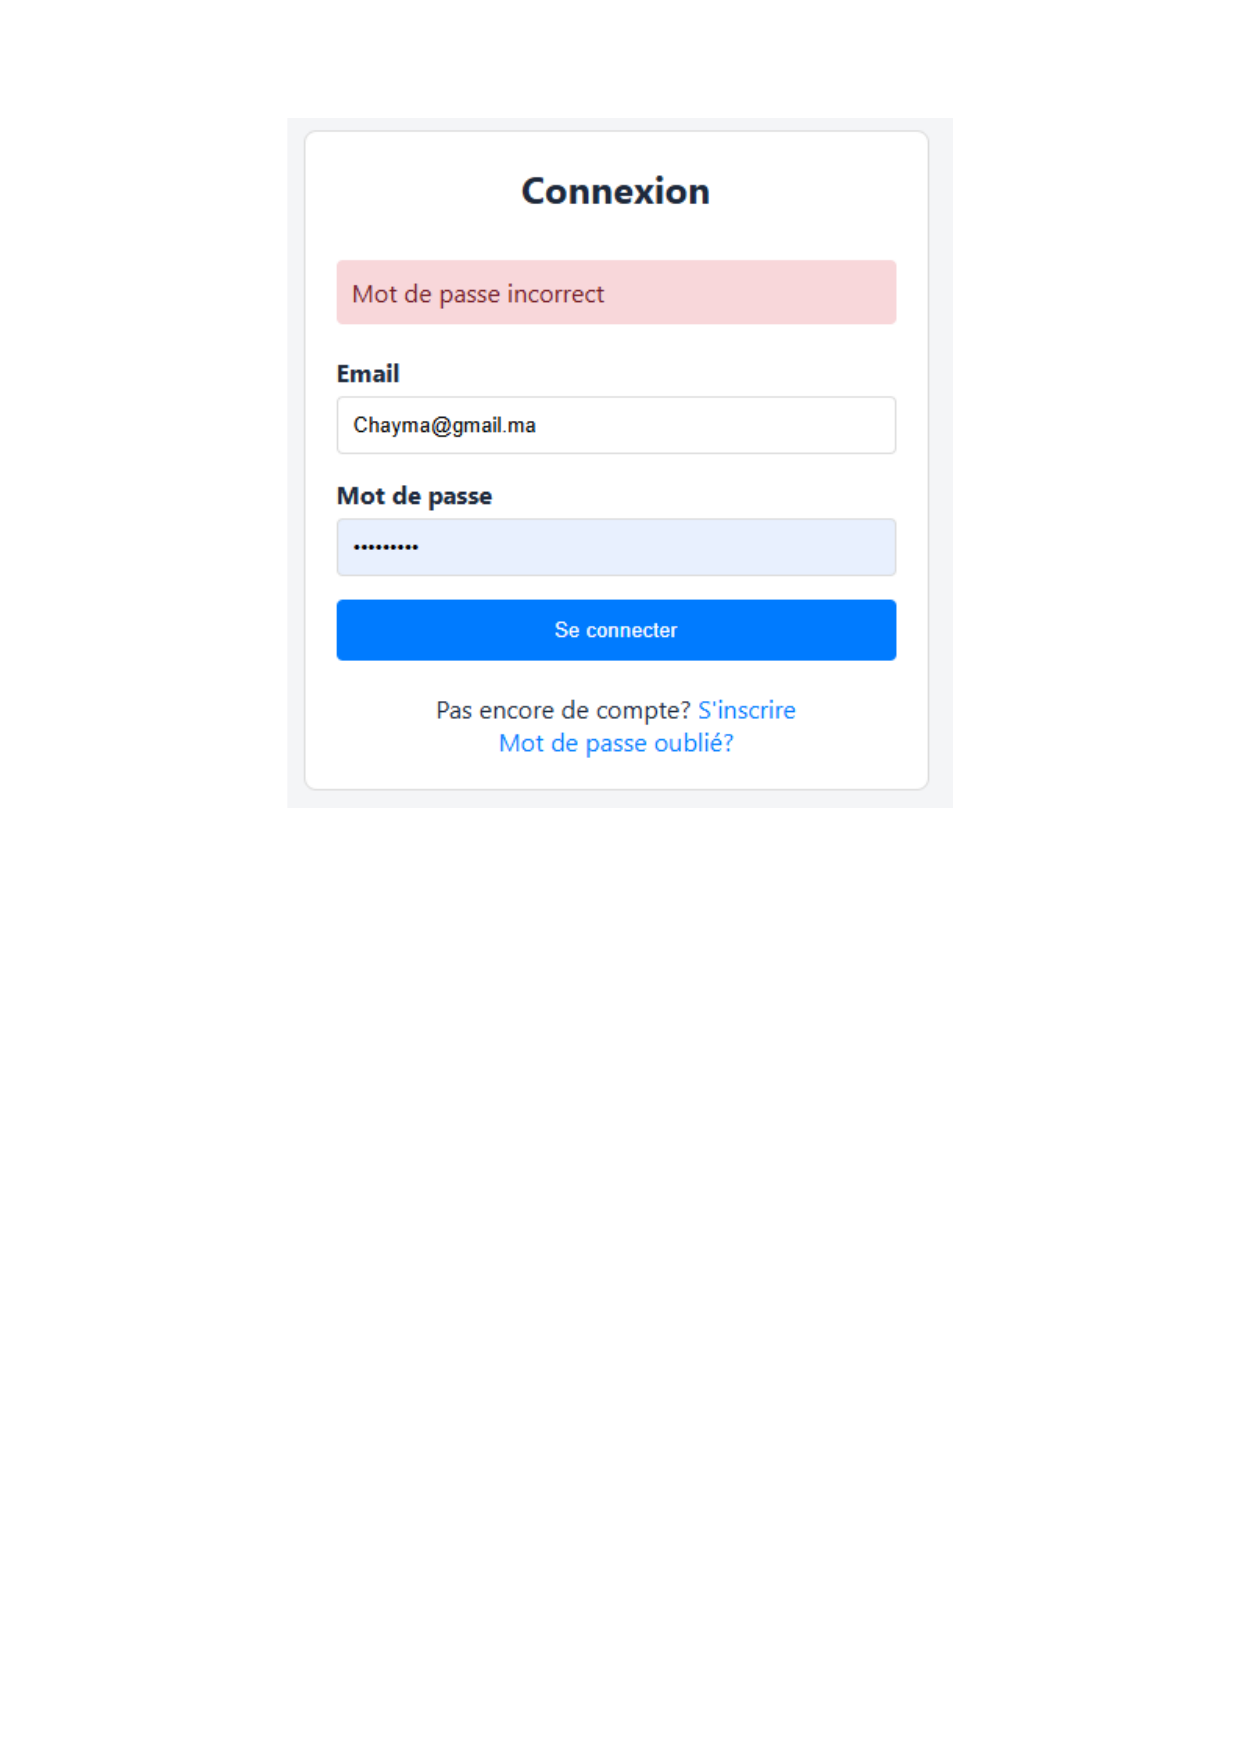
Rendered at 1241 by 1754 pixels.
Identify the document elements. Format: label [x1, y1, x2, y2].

picture [287, 118, 953, 808]
